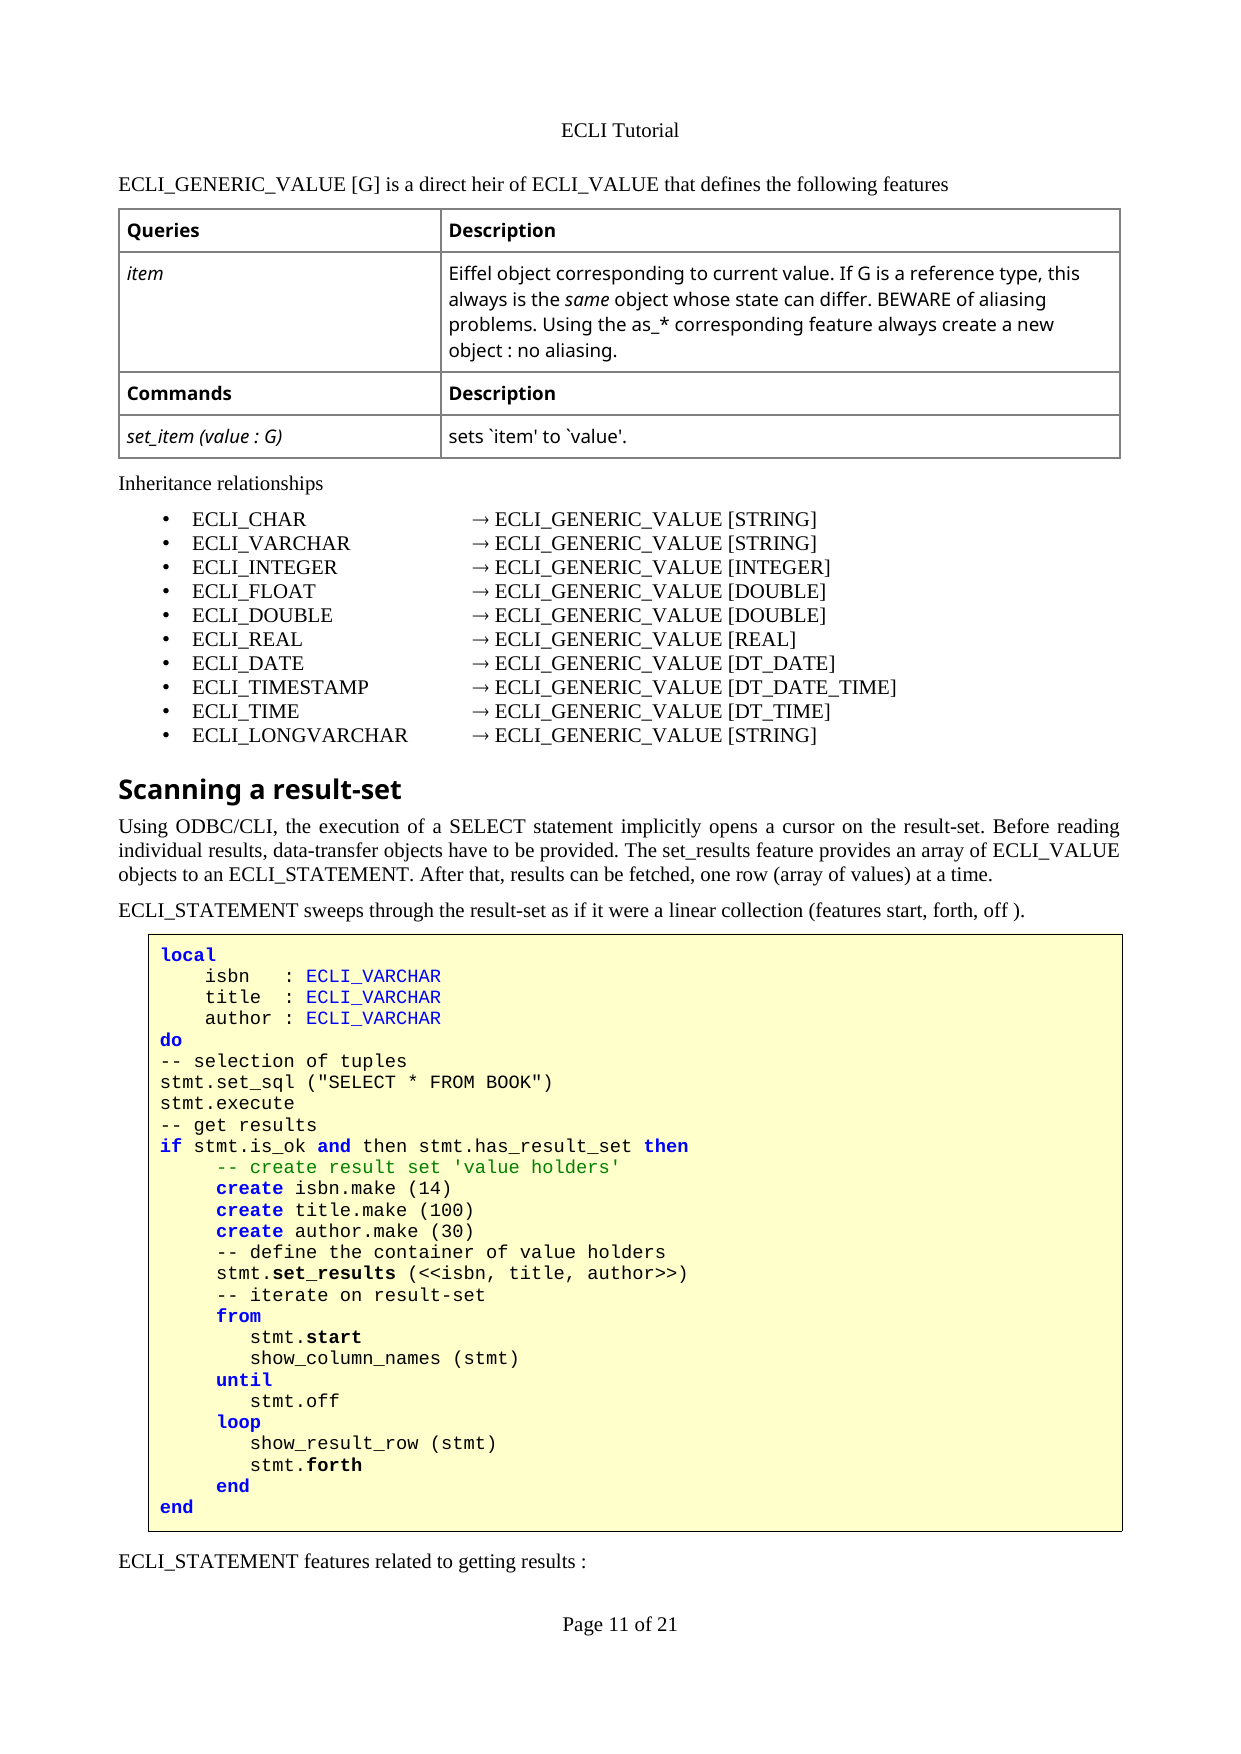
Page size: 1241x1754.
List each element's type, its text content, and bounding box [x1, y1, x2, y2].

text stmt.execute [149, 1082, 1122, 1103]
text -- define the container of value holders [149, 1231, 1122, 1252]
text ECLI_GENERIC_VALUE [G] is a direct heir of ECLI_VALUE that defines the following features [118, 172, 1122, 196]
text author : ECLI_VARCHAR [149, 997, 1122, 1018]
text until [149, 1358, 1122, 1380]
text Inheritance relationships [118, 471, 1122, 495]
list ECLI_DATE  ECLI_GENERIC_VALUE [DT_DATE] [162, 651, 1122, 675]
subtitle Scanning a result-set [118, 771, 1122, 808]
text loop [149, 1401, 1122, 1422]
list ECLI_FLOAT  ECLI_GENERIC_VALUE [DOUBLE] [162, 579, 1122, 603]
text show_column_names (stmt) [149, 1337, 1122, 1358]
text Using ODBC/CLI, the execution of a SELECT statement implicitly opens a cursor on the result-set. Before reading individual results, data-transfer objects have to be provided. The set_results feature provides an array of ECLI_VALUE objects to an ECLI_STATEMENT. After that, results can be fetched, one row (array of values) at a time. [118, 814, 1122, 886]
text stmt.set_sql ("SELECT * FROM BOOK") [149, 1061, 1122, 1082]
text stmt.start [149, 1316, 1122, 1337]
table_cell sets `item' to `value'. [442, 416, 1119, 457]
text ECLI_STATEMENT sweeps through the result-set as if it were a linear collection (features start, forth, off ). [118, 898, 1122, 922]
text do [149, 1018, 1122, 1040]
list ECLI_VARCHAR  ECLI_GENERIC_VALUE [STRING] [162, 531, 1122, 555]
text -- selection of tuples [149, 1040, 1122, 1061]
list ECLI_INTEGER  ECLI_GENERIC_VALUE [INTEGER] [162, 555, 1122, 579]
table_header Description [442, 210, 1119, 251]
text end [149, 1465, 1122, 1486]
text if stmt.is_ok and then stmt.has_result_set then [149, 1125, 1122, 1146]
table_cell Commands [120, 373, 440, 414]
text local [149, 935, 1122, 955]
list ECLI_DOUBLE  ECLI_GENERIC_VALUE [DOUBLE] [162, 603, 1122, 627]
table_cell Eiffel object corresponding to current value. If G is a reference type, this always is the same object whose state can differ. BEWARE of aliasing problems. Using the as_* corresponding feature always create a new object : no aliasing. [442, 253, 1119, 371]
text end [149, 1486, 1122, 1531]
text -- get results [149, 1103, 1122, 1125]
list ECLI_CHAR  ECLI_GENERIC_VALUE [STRING] [162, 507, 1122, 531]
list ECLI_TIMESTAMP  ECLI_GENERIC_VALUE [DT_DATE_TIME] [162, 675, 1122, 699]
table_header Queries [120, 210, 440, 251]
text stmt.off [149, 1380, 1122, 1401]
text create author.make (30) [149, 1210, 1122, 1231]
text from [149, 1295, 1122, 1316]
list ECLI_TIME  ECLI_GENERIC_VALUE [DT_TIME] [162, 699, 1122, 723]
list ECLI_LONGVARCHAR  ECLI_GENERIC_VALUE [STRING] [162, 723, 1122, 747]
text create title.make (100) [149, 1188, 1122, 1210]
text isbn : ECLI_VARCHAR [149, 955, 1122, 976]
text ECLI_STATEMENT features related to getting results : [118, 1549, 1122, 1573]
text -- iterate on result-set [149, 1273, 1122, 1295]
text create isbn.make (14) [149, 1167, 1122, 1188]
text stmt.forth [149, 1443, 1122, 1465]
table_cell Description [442, 373, 1119, 414]
text stmt.set_results (<<isbn, title, author>>) [149, 1252, 1122, 1273]
text title : ECLI_VARCHAR [149, 976, 1122, 997]
text -- create result set 'value holders' [149, 1146, 1122, 1167]
table_cell set_item (value : G) [120, 416, 440, 457]
list ECLI_REAL  ECLI_GENERIC_VALUE [REAL] [162, 627, 1122, 651]
text show_result_row (stmt) [149, 1422, 1122, 1443]
table_cell item [120, 253, 440, 371]
